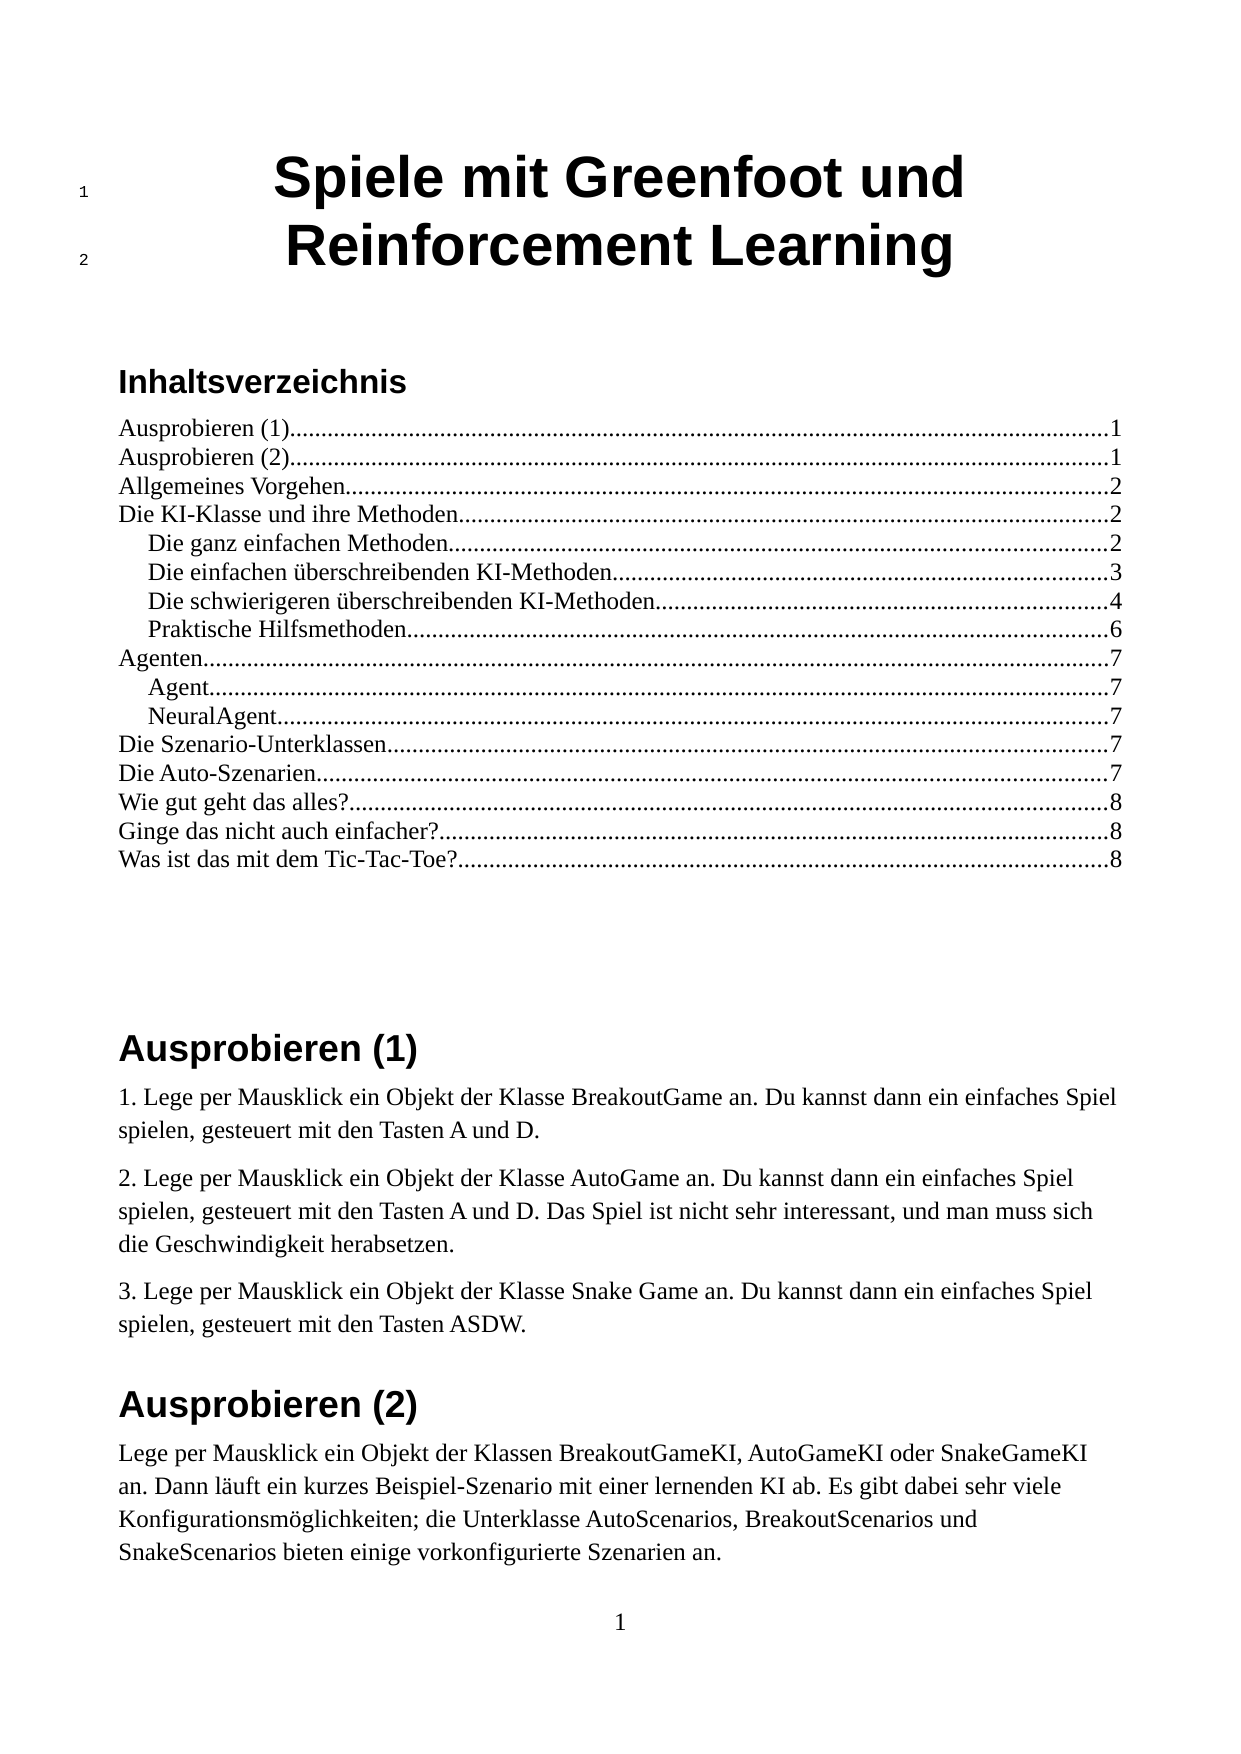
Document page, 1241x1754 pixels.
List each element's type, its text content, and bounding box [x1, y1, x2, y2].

text Ausprobieren (1) 1 [118, 413, 1122, 442]
text Allgemeines Vorgehen 2 [118, 471, 1122, 499]
text Agenten 7 [118, 643, 1122, 672]
text Die Szenario-Unterklassen 7 [118, 729, 1122, 758]
text Ginge das nicht auch einfacher? 8 [118, 816, 1122, 844]
text Die einfachen überschreibenden KI-Methoden 3 [148, 557, 1122, 586]
text Wie gut geht das alles? 8 [118, 787, 1122, 816]
text NeuralAgent 7 [148, 701, 1122, 729]
text Agent 7 [148, 672, 1122, 701]
title Spiele mit Greenfoot und Reinforcement Learning [118, 143, 1122, 277]
subtitle Ausprobieren (1) [118, 1027, 1122, 1070]
text Ausprobieren (2) 1 [118, 442, 1122, 471]
text Die KI-Klasse und ihre Methoden 2 [118, 499, 1122, 528]
text Die ganz einfachen Methoden 2 [148, 528, 1122, 557]
text Praktische Hilfsmethoden 6 [148, 614, 1122, 643]
subtitle Ausprobieren (2) [118, 1382, 1122, 1425]
text 2. Lege per Mausklick ein Objekt der Klasse AutoGame an. Du kannst dann ein einfaches Spiel spielen, gesteuert mit den Tasten A und D. Das Spiel ist nicht sehr interessant, und man muss sich die Geschwindigkeit herabsetzen. [118, 1163, 1122, 1258]
text Lege per Mausklick ein Objekt der Klassen BreakoutGameKI, AutoGameKI oder SnakeGameKI an. Dann läuft ein kurzes Beispiel-Szenario mit einer lernenden KI ab. Es gibt dabei sehr viele Konfigurationsmöglichkeiten; die Unterklasse AutoScenarios, BreakoutScenarios und SnakeScenarios bieten einige vorkonfigurierte Szenarien an. [118, 1438, 1122, 1566]
subtitle Inhaltsverzeichnis [118, 362, 1122, 401]
text Was ist das mit dem Tic-Tac-Toe? 8 [118, 844, 1122, 873]
text 1. Lege per Mausklick ein Objekt der Klasse BreakoutGame an. Du kannst dann ein einfaches Spiel spielen, gesteuert mit den Tasten A und D. [118, 1082, 1122, 1144]
text Die Auto-Szenarien 7 [118, 758, 1122, 787]
text Die schwierigeren überschreibenden KI-Methoden 4 [148, 586, 1122, 614]
text 3. Lege per Mausklick ein Objekt der Klasse Snake Game an. Du kannst dann ein einfaches Spiel spielen, gesteuert mit den Tasten ASDW. [118, 1276, 1122, 1338]
